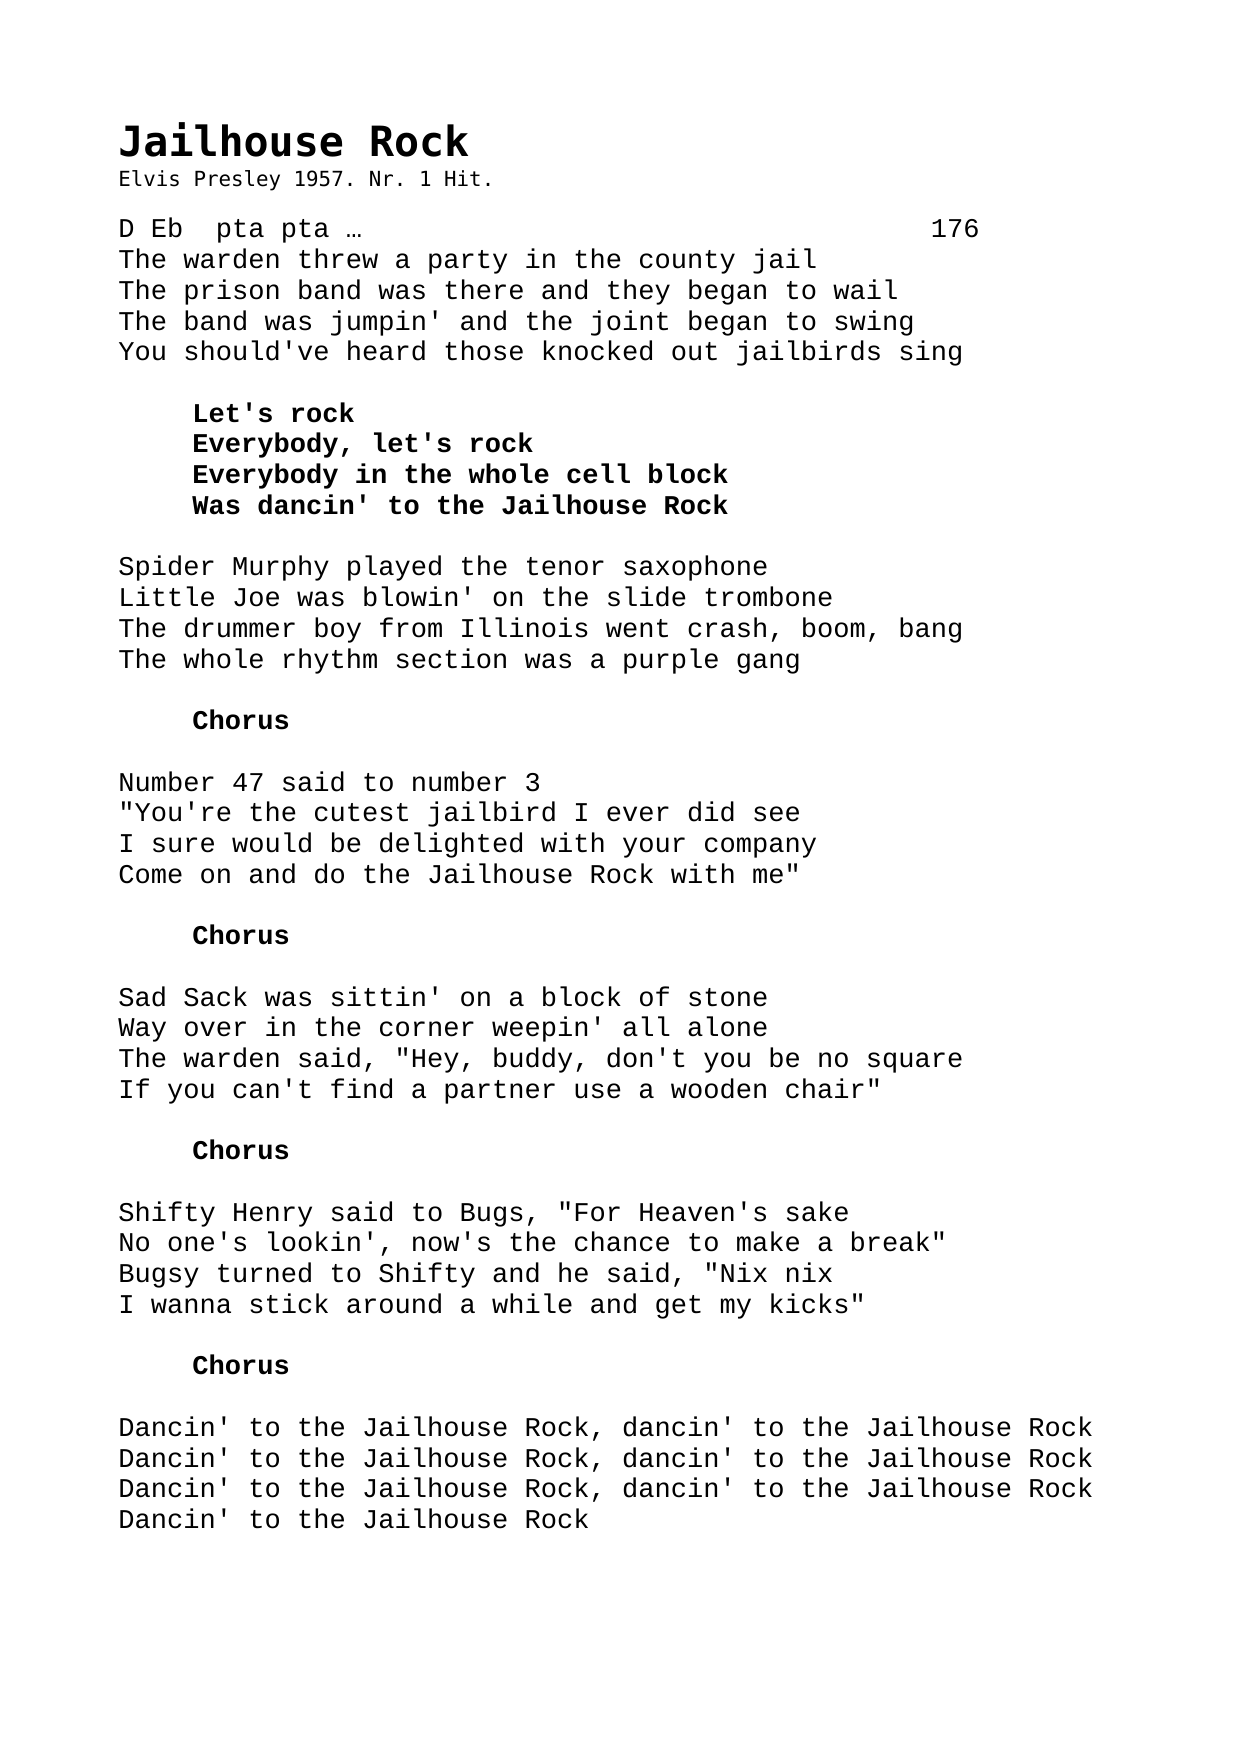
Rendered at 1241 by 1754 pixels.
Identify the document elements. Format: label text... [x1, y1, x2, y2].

text Jailhouse Rock [118, 118, 1122, 167]
text Let's rock Everybody, let's rock Everybody in the whole cell block Was dancin' to the Jailhouse Rock [192, 369, 1122, 522]
text Spider Murphy played the tenor saxophone Little Joe was blowin' on the slide trombone The drummer boy from Illinois went crash, boom, bang The whole rhythm section was a purple gang [118, 522, 1122, 676]
text Chorus [192, 1352, 1122, 1383]
text Elvis Presley 1957. Nr. 1 Hit. [118, 167, 1122, 191]
text Shifty Henry said to Bugs, "For Heaven's sake No one's lookin', now's the chance to make a break" Bugsy turned to Shifty and he said, "Nix nix I wanna stick around a while and get my kicks" [118, 1168, 1122, 1321]
text Chorus [192, 1137, 1122, 1168]
text Chorus [192, 707, 1122, 738]
text Number 47 said to number 3 "You're the cutest jailbird I ever did see I sure would be delighted with your company Come on and do the Jailhouse Rock with me" [118, 738, 1122, 891]
text D Eb pta pta … 176 [118, 215, 1122, 246]
text Dancin' to the Jailhouse Rock, dancin' to the Jailhouse Rock Dancin' to the Jailhouse Rock, dancin' to the Jailhouse Rock Dancin' to the Jailhouse Rock, dancin' to the Jailhouse Rock Dancin' to the Jailhouse Rock [118, 1383, 1122, 1537]
text The warden threw a party in the county jail The prison band was there and they began to wail The band was jumpin' and the joint began to swing You should've heard those knocked out jailbirds sing [118, 246, 1122, 369]
text Chorus [192, 922, 1122, 953]
text Sad Sack was sittin' on a block of stone Way over in the corner weepin' all alone The warden said, "Hey, buddy, don't you be no square If you can't find a partner use a wooden chair" [118, 953, 1122, 1106]
